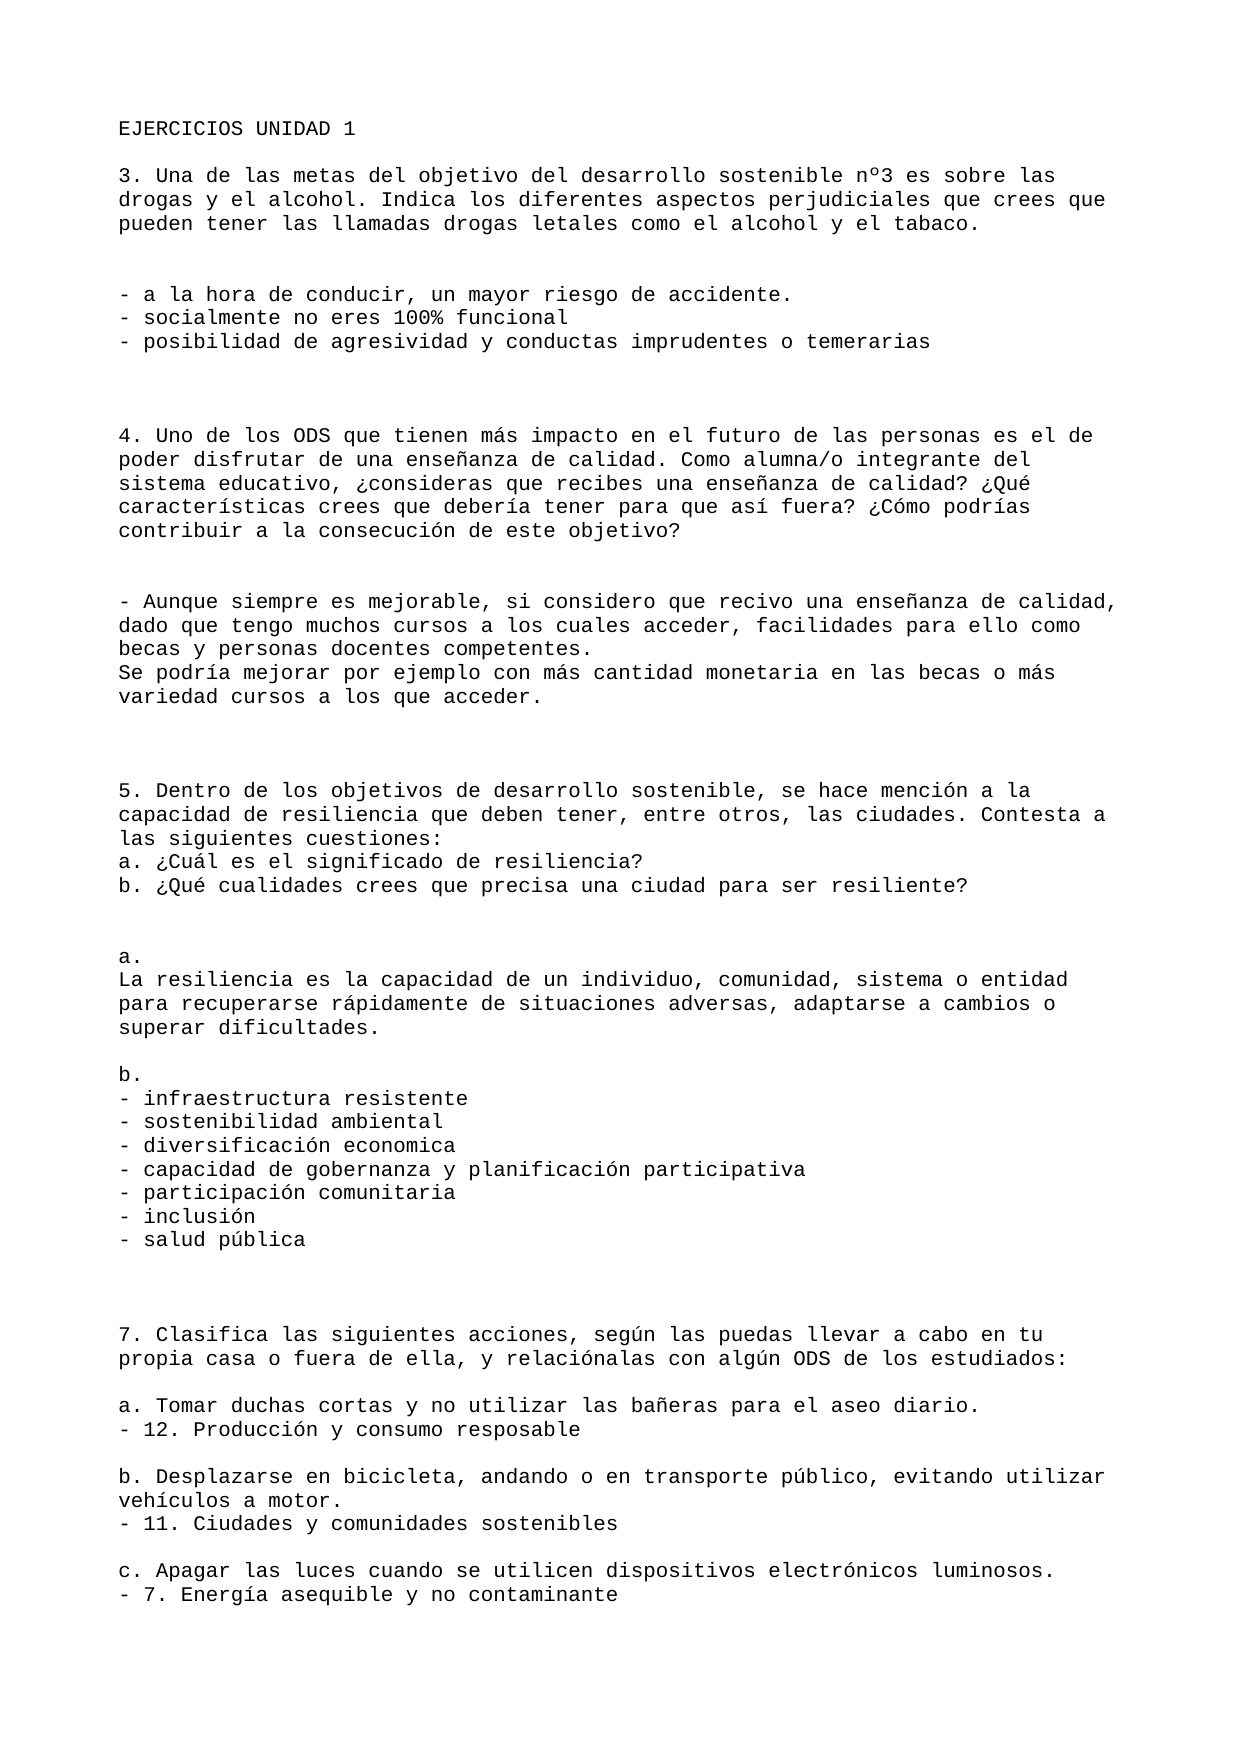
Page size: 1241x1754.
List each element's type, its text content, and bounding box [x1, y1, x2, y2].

text 3. Una de las metas del objetivo del desarrollo sostenible nº3 es sobre las drogas y el alcohol. Indica los diferentes aspectos perjudiciales que crees que pueden tener las llamadas drogas letales como el alcohol y el tabaco. [118, 165, 1122, 236]
text a. Tomar duchas cortas y no utilizar las bañeras para el aseo diario. [118, 1395, 1122, 1419]
text - inclusión [118, 1206, 1122, 1229]
text - participación comunitaria [118, 1182, 1122, 1206]
text 5. Dentro de los objetivos de desarrollo sostenible, se hace mención a la capacidad de resiliencia que deben tener, entre otros, las ciudades. Contesta a las siguientes cuestiones: [118, 780, 1122, 851]
text b. Desplazarse en bicicleta, andando o en transporte público, evitando utilizar vehículos a motor. [118, 1466, 1122, 1513]
text - Aunque siempre es mejorable, si considero que recivo una enseñanza de calidad, dado que tengo muchos cursos a los cuales acceder, facilidades para ello como becas y personas docentes competentes. [118, 591, 1122, 662]
text - diversificación economica [118, 1135, 1122, 1158]
text 7. Clasifica las siguientes acciones, según las puedas llevar a cabo en tu propia casa o fuera de ella, y relaciónalas con algún ODS de los estudiados: [118, 1324, 1122, 1371]
text La resiliencia es la capacidad de un individuo, comunidad, sistema o entidad para recuperarse rápidamente de situaciones adversas, adaptarse a cambios o superar dificultades. [118, 969, 1122, 1040]
text - socialmente no eres 100% funcional [118, 307, 1122, 331]
text - 11. Ciudades y comunidades sostenibles [118, 1513, 1122, 1537]
text - infraestructura resistente [118, 1088, 1122, 1111]
text b. [118, 1064, 1122, 1088]
text - capacidad de gobernanza y planificación participativa [118, 1158, 1122, 1182]
text b. ¿Qué cualidades crees que precisa una ciudad para ser resiliente? [118, 875, 1122, 898]
text - posibilidad de agresividad y conductas imprudentes o temerarias [118, 331, 1122, 354]
text - sostenibilidad ambiental [118, 1111, 1122, 1135]
text a. ¿Cuál es el significado de resiliencia? [118, 851, 1122, 875]
text - 7. Energía asequible y no contaminante [118, 1584, 1122, 1608]
text EJERCICIOS UNIDAD 1 [118, 118, 1122, 142]
text - a la hora de conducir, un mayor riesgo de accidente. [118, 284, 1122, 307]
text 4. Uno de los ODS que tienen más impacto en el futuro de las personas es el de poder disfrutar de una enseñanza de calidad. Como alumna/o integrante del sistema educativo, ¿consideras que recibes una enseñanza de calidad? ¿Qué características crees que debería tener para que así fuera? ¿Cómo podrías contribuir a la consecución de este objetivo? [118, 426, 1122, 544]
text - 12. Producción y consumo resposable [118, 1419, 1122, 1442]
text c. Apagar las luces cuando se utilicen dispositivos electrónicos luminosos. [118, 1561, 1122, 1584]
text Se podría mejorar por ejemplo con más cantidad monetaria en las becas o más variedad cursos a los que acceder. [118, 662, 1122, 709]
text - salud pública [118, 1229, 1122, 1253]
text a. [118, 946, 1122, 969]
